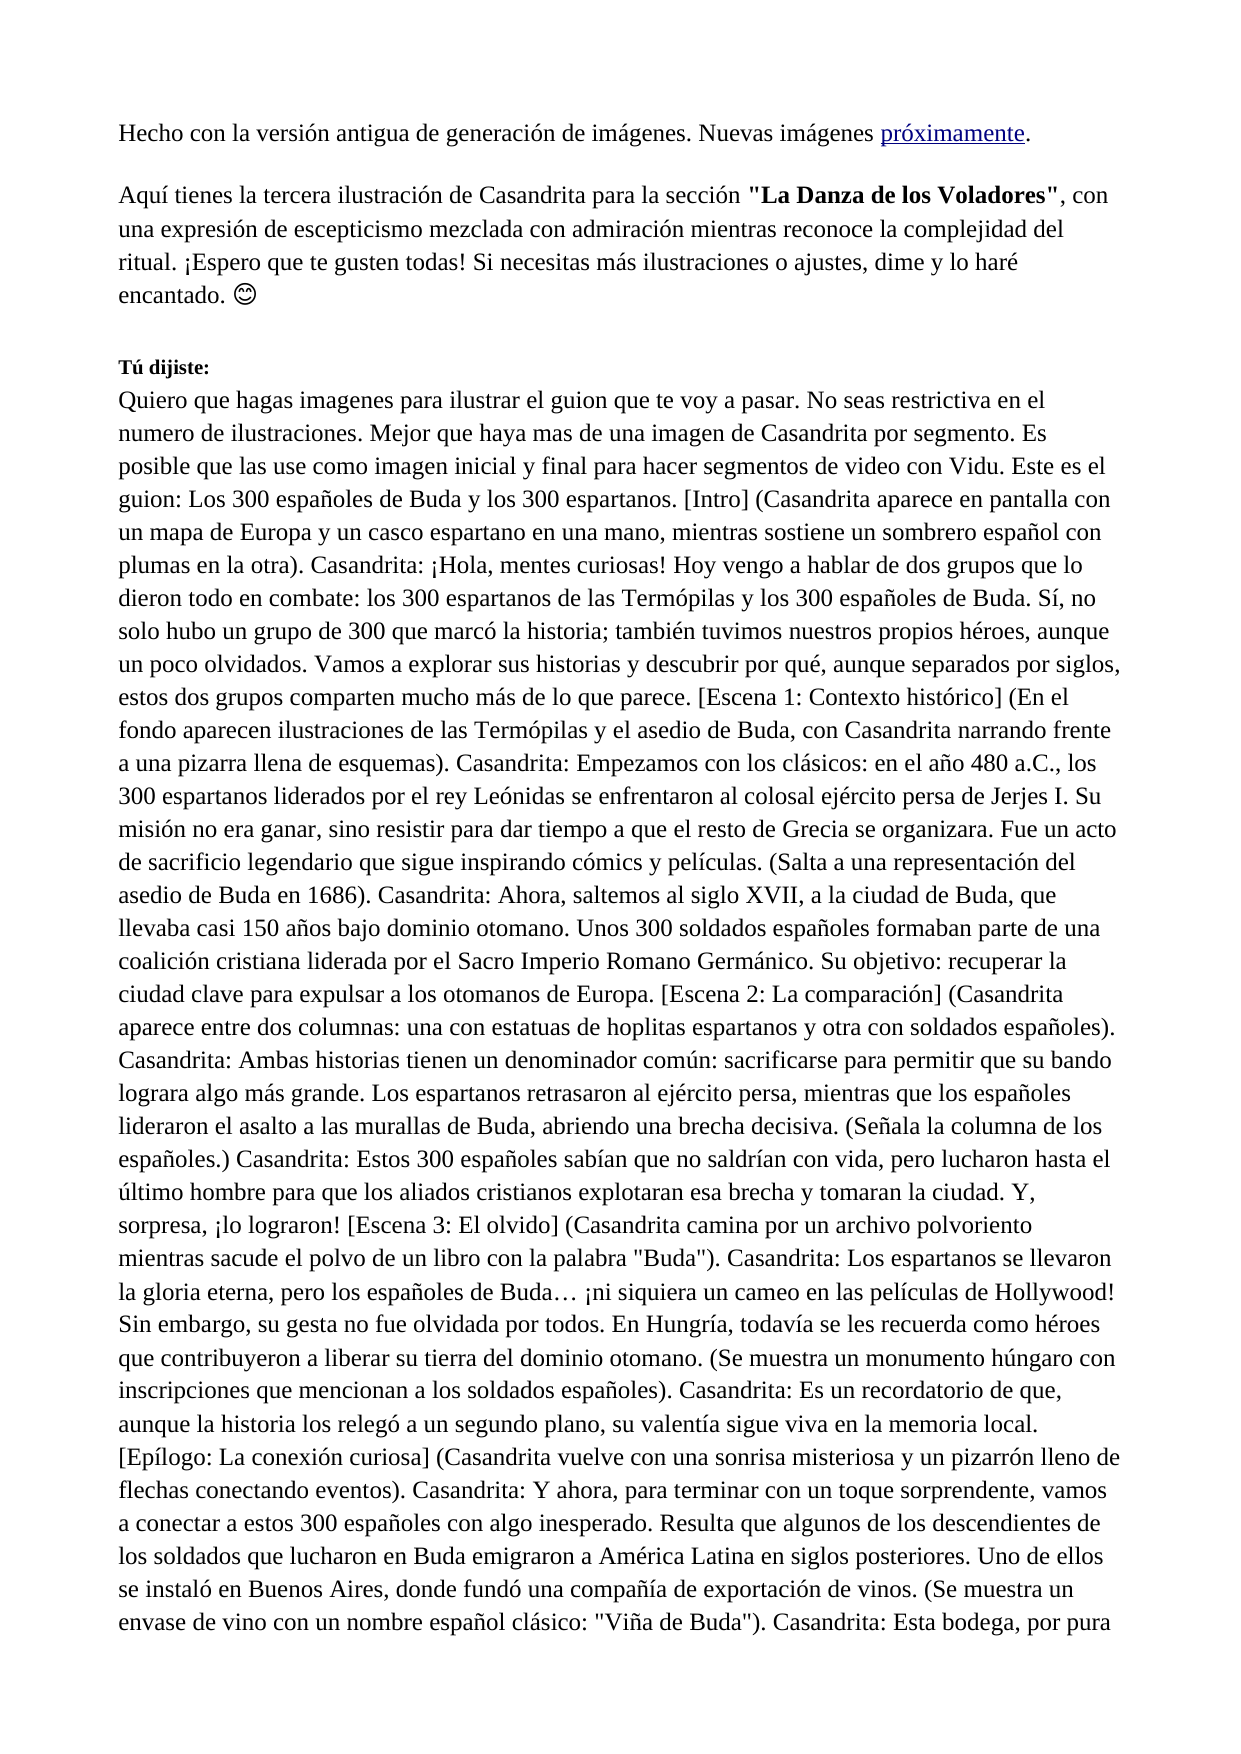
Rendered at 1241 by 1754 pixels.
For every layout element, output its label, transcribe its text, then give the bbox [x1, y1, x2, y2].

text Quiero que hagas imagenes para ilustrar el guion que te voy a pasar. No seas restrictiva en el numero de ilustraciones. Mejor que haya mas de una imagen de Casandrita por segmento. Es posible que las use como imagen inicial y final para hacer segmentos de video con Vidu. Este es el guion: Los 300 españoles de Buda y los 300 espartanos. [Intro] (Casandrita aparece en pantalla con un mapa de Europa y un casco espartano en una mano, mientras sostiene un sombrero español con plumas en la otra). Casandrita: ¡Hola, mentes curiosas! Hoy vengo a hablar de dos grupos que lo dieron todo en combate: los 300 espartanos de las Termópilas y los 300 españoles de Buda. Sí, no solo hubo un grupo de 300 que marcó la historia; también tuvimos nuestros propios héroes, aunque un poco olvidados. Vamos a explorar sus historias y descubrir por qué, aunque separados por siglos, estos dos grupos comparten mucho más de lo que parece. [Escena 1: Contexto histórico] (En el fondo aparecen ilustraciones de las Termópilas y el asedio de Buda, con Casandrita narrando frente a una pizarra llena de esquemas). Casandrita: Empezamos con los clásicos: en el año 480 a.C., los 300 espartanos liderados por el rey Leónidas se enfrentaron al colosal ejército persa de Jerjes I. Su misión no era ganar, sino resistir para dar tiempo a que el resto de Grecia se organizara. Fue un acto de sacrificio legendario que sigue inspirando cómics y películas. (Salta a una representación del asedio de Buda en 1686). Casandrita: Ahora, saltemos al siglo XVII, a la ciudad de Buda, que llevaba casi 150 años bajo dominio otomano. Unos 300 soldados españoles formaban parte de una coalición cristiana liderada por el Sacro Imperio Romano Germánico. Su objetivo: recuperar la ciudad clave para expulsar a los otomanos de Europa. [Escena 2: La comparación] (Casandrita aparece entre dos columnas: una con estatuas de hoplitas espartanos y otra con soldados españoles). Casandrita: Ambas historias tienen un denominador común: sacrificarse para permitir que su bando lograra algo más grande. Los espartanos retrasaron al ejército persa, mientras que los españoles lideraron el asalto a las murallas de Buda, abriendo una brecha decisiva. (Señala la columna de los españoles.) Casandrita: Estos 300 españoles sabían que no saldrían con vida, pero lucharon hasta el último hombre para que los aliados cristianos explotaran esa brecha y tomaran la ciudad. Y, sorpresa, ¡lo lograron! [Escena 3: El olvido] (Casandrita camina por un archivo polvoriento mientras sacude el polvo de un libro con la palabra "Buda"). Casandrita: Los espartanos se llevaron la gloria eterna, pero los españoles de Buda… ¡ni siquiera un cameo en las películas de Hollywood! Sin embargo, su gesta no fue olvidada por todos. En Hungría, todavía se les recuerda como héroes que contribuyeron a liberar su tierra del dominio otomano. (Se muestra un monumento húngaro con inscripciones que mencionan a los soldados españoles). Casandrita: Es un recordatorio de que, aunque la historia los relegó a un segundo plano, su valentía sigue viva en la memoria local. [Epílogo: La conexión curiosa] (Casandrita vuelve con una sonrisa misteriosa y un pizarrón lleno de flechas conectando eventos). Casandrita: Y ahora, para terminar con un toque sorprendente, vamos a conectar a estos 300 españoles con algo inesperado. Resulta que algunos de los descendientes de los soldados que lucharon en Buda emigraron a América Latina en siglos posteriores. Uno de ellos se instaló en Buenos Aires, donde fundó una compañía de exportación de vinos. (Se muestra un envase de vino con un nombre español clásico: "Viña de Buda"). Casandrita: Esta bodega, por pura [118, 385, 1122, 1636]
text Aquí tienes la tercera ilustración de Casandrita para la sección "La Danza de los Voladores", con una expresión de escepticismo mezclada con admiración mientras reconoce la complejidad del ritual. ¡Espero que te gusten todas! Si necesitas más ilustraciones o ajustes, dime y lo haré encantado. 😊 [118, 181, 1122, 308]
text Hecho con la versión antigua de generación de imágenes. Nuevas imágenes próximamente. [118, 118, 1122, 147]
subtitle Tú dijiste: [118, 355, 1122, 379]
